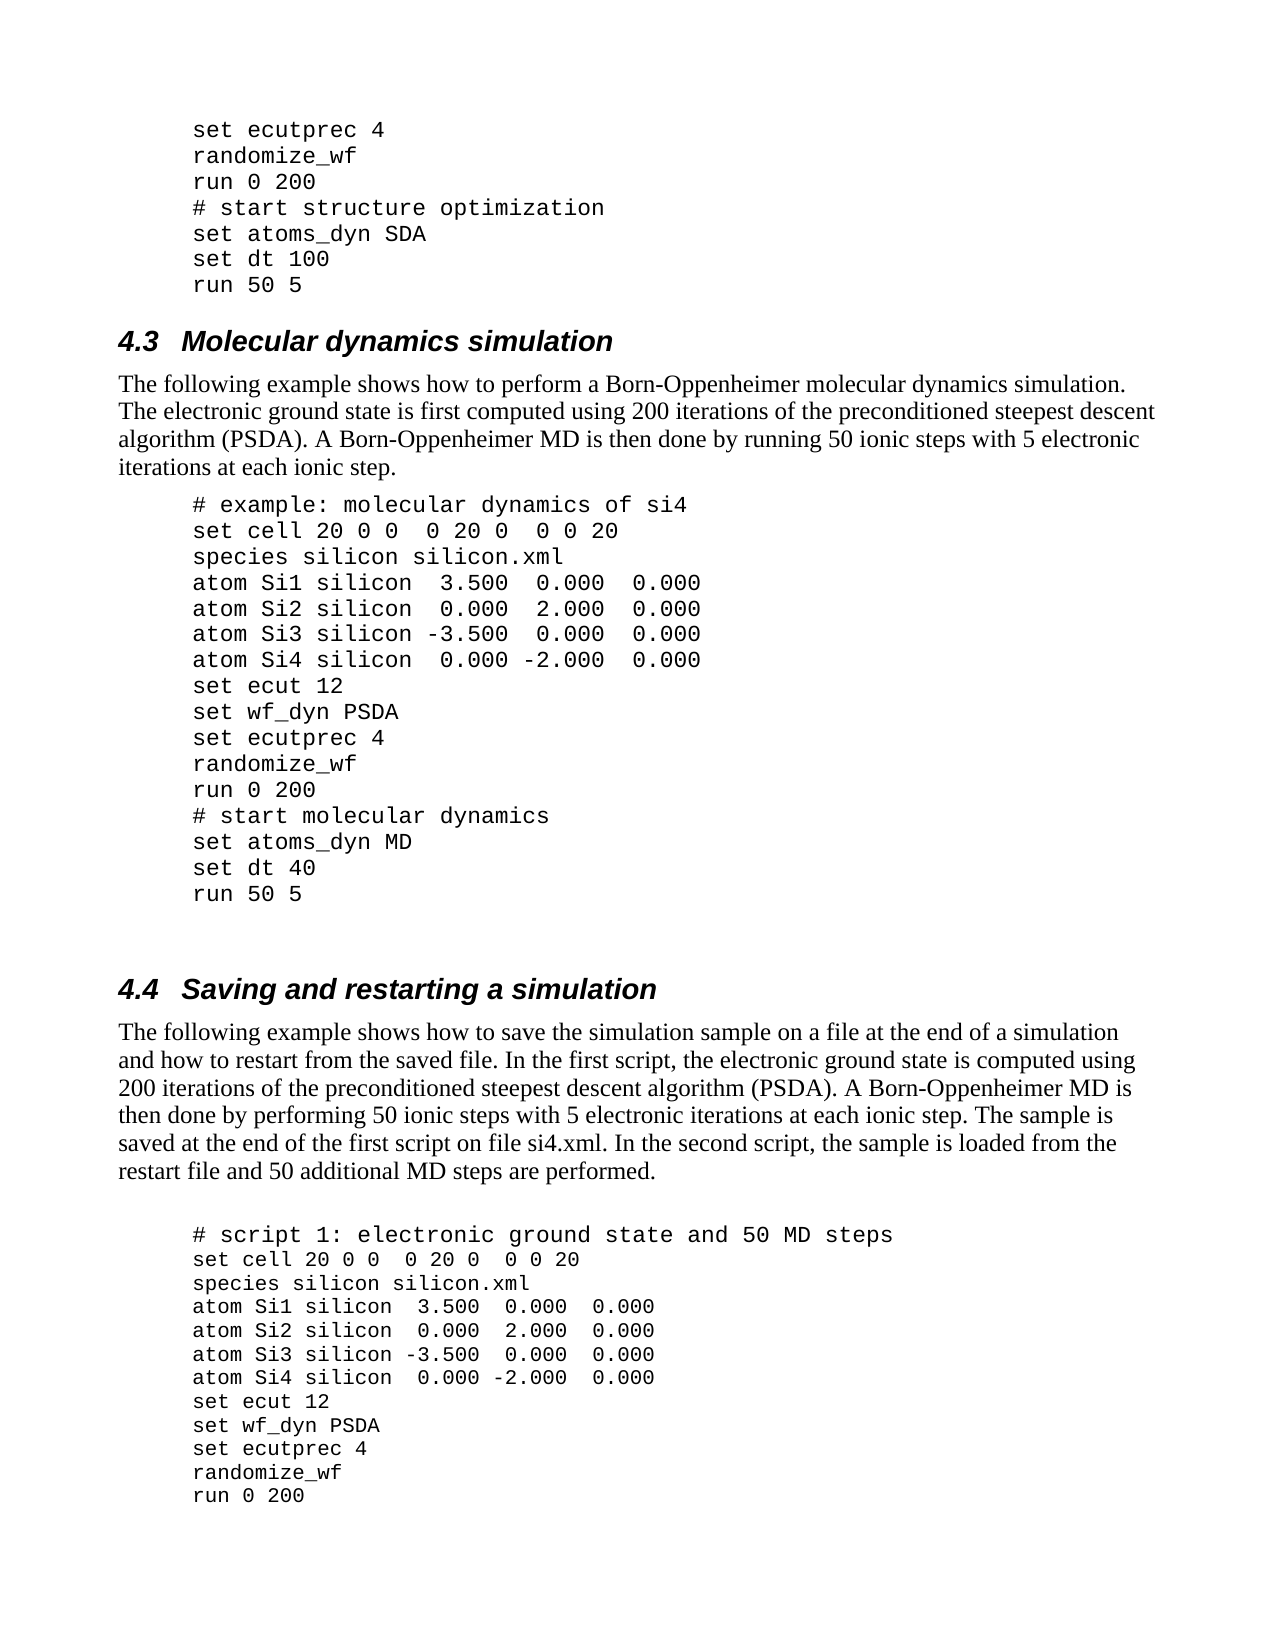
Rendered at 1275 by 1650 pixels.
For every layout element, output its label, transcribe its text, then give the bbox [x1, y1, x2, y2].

text set ecutprec 4 [192, 1438, 1157, 1462]
text set atoms_dyn MD [192, 830, 1157, 856]
text run 50 5 [192, 274, 1157, 300]
text atom Si2 silicon 0.000 2.000 0.000 [192, 1320, 1157, 1344]
text run 0 200 [192, 170, 1157, 196]
text set wf_dyn PSDA [192, 1414, 1157, 1438]
text atom Si1 silicon 3.500 0.000 0.000 [192, 571, 1157, 597]
text set dt 40 [192, 856, 1157, 882]
text species silicon silicon.xml [192, 545, 1157, 571]
text atom Si4 silicon 0.000 -2.000 0.000 [192, 1367, 1157, 1391]
text # script 1: electronic ground state and 50 MD steps [192, 1223, 1157, 1249]
text randomize_wf [192, 1462, 1157, 1486]
text The following example shows how to save the simulation sample on a file at the end of a simulation and how to restart from the saved file. In the first script, the electronic ground state is computed using 200 iterations of the preconditioned steepest descent algorithm (PSDA). A Born-Oppenheimer MD is then done by performing 50 ionic steps with 5 electronic iterations at each ionic step. The sample is saved at the end of the first script on file si4.xml. In the second script, the sample is loaded from the restart file and 50 additional MD steps are performed. [118, 1018, 1157, 1185]
text randomize_wf [192, 752, 1157, 778]
text atom Si4 silicon 0.000 -2.000 0.000 [192, 649, 1157, 675]
text atom Si3 silicon -3.500 0.000 0.000 [192, 1344, 1157, 1367]
text species silicon silicon.xml [192, 1273, 1157, 1296]
text # start structure optimization [192, 196, 1157, 222]
text set wf_dyn PSDA [192, 701, 1157, 727]
text set dt 100 [192, 248, 1157, 274]
text run 0 200 [192, 1486, 1157, 1509]
text atom Si1 silicon 3.500 0.000 0.000 [192, 1296, 1157, 1320]
text atom Si2 silicon 0.000 2.000 0.000 [192, 597, 1157, 623]
text atom Si3 silicon -3.500 0.000 0.000 [192, 623, 1157, 649]
text randomize_wf [192, 144, 1157, 170]
text # start molecular dynamics [192, 804, 1157, 830]
subtitle Saving and restarting a simulation [118, 973, 1157, 1006]
text set ecut 12 [192, 1391, 1157, 1414]
text set atoms_dyn SDA [192, 222, 1157, 248]
text set ecutprec 4 [192, 727, 1157, 752]
text run 0 200 [192, 778, 1157, 804]
text # example: molecular dynamics of si4 [192, 493, 1157, 519]
text set ecut 12 [192, 675, 1157, 701]
text The following example shows how to perform a Born-Oppenheimer molecular dynamics simulation. The electronic ground state is first computed using 200 iterations of the preconditioned steepest descent algorithm (PSDA). A Born-Oppenheimer MD is then done by running 50 ionic steps with 5 electronic iterations at each ionic step. [118, 370, 1157, 481]
subtitle Molecular dynamics simulation [118, 325, 1157, 357]
text set ecutprec 4 [192, 118, 1157, 144]
text set cell 20 0 0 0 20 0 0 0 20 [192, 519, 1157, 545]
text run 50 5 [192, 882, 1157, 908]
text set cell 20 0 0 0 20 0 0 0 20 [192, 1249, 1157, 1273]
